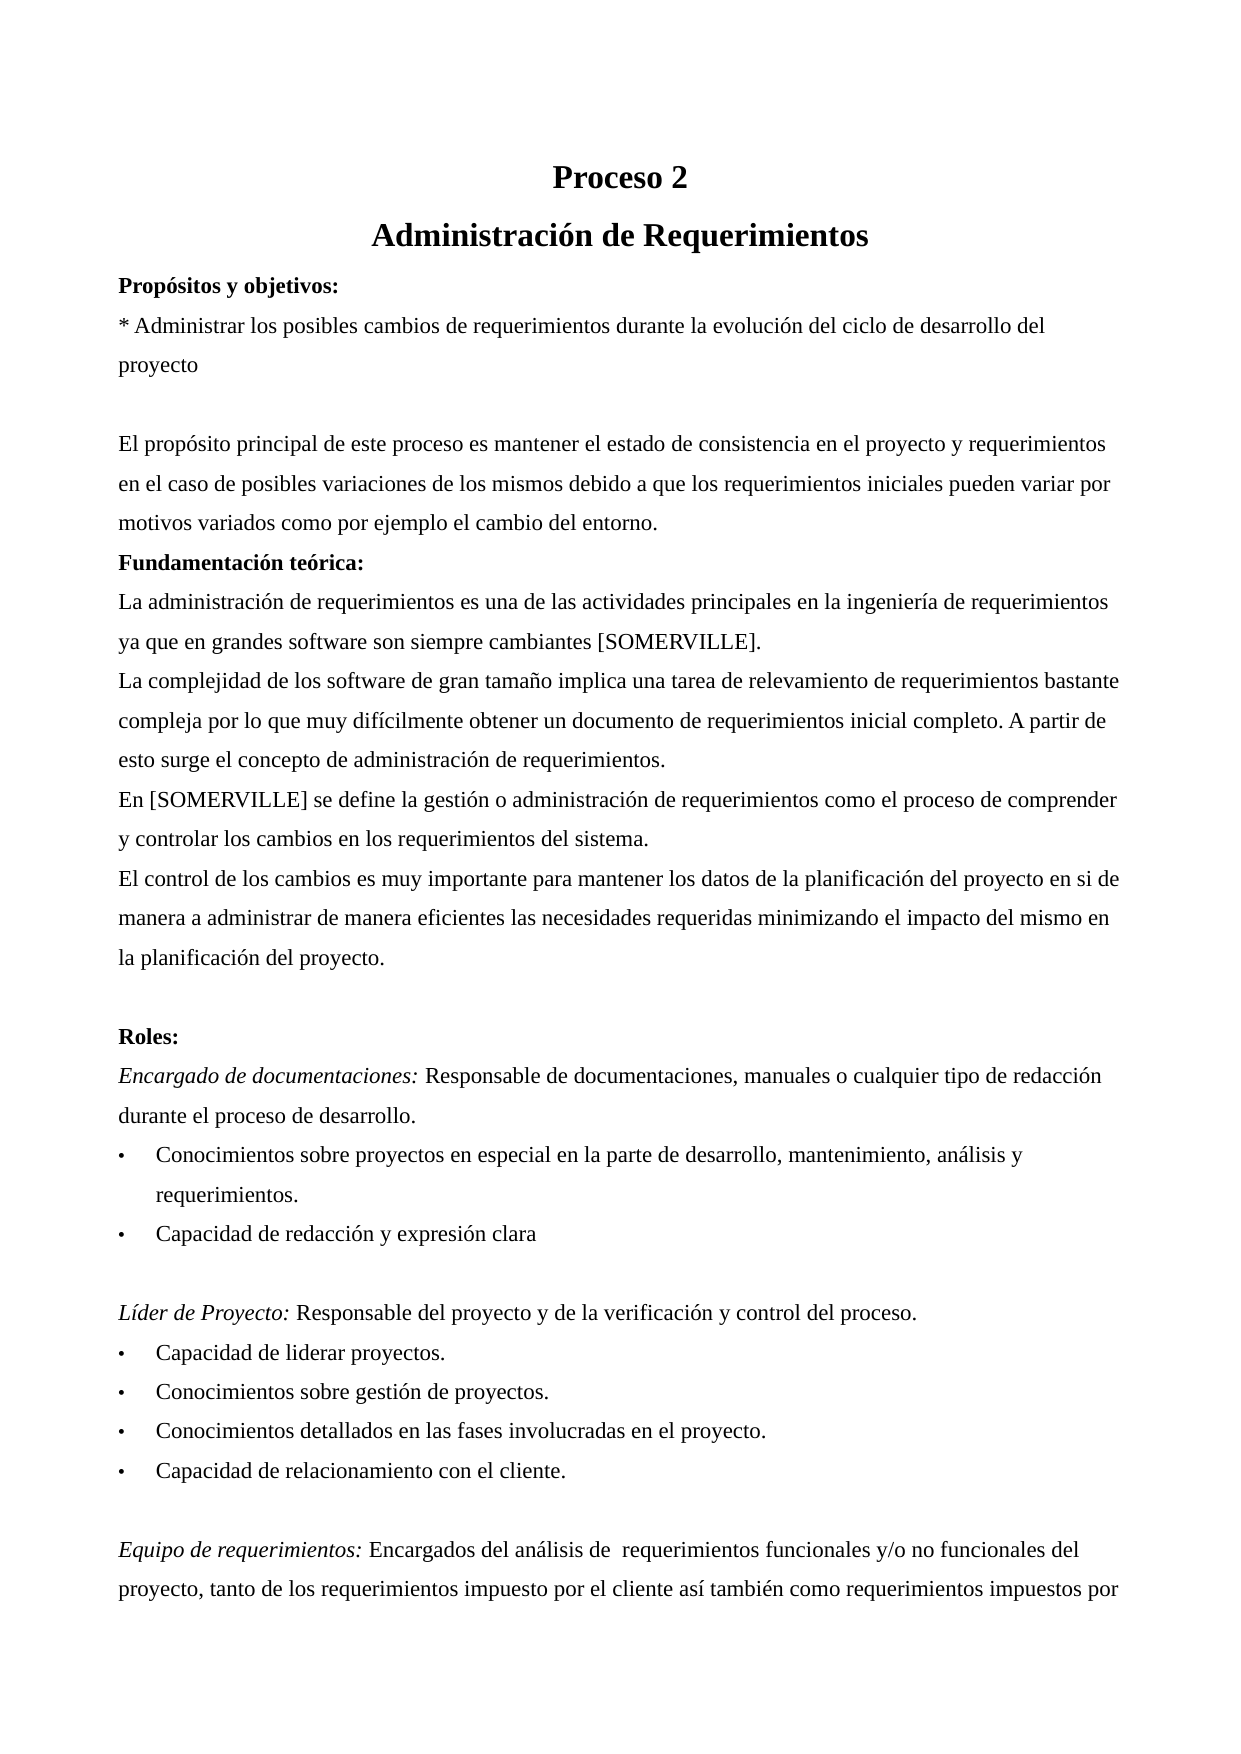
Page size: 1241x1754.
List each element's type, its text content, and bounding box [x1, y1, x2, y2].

list Capacidad de relacionamiento con el cliente. [118, 1457, 1122, 1483]
text Administración de Requerimientos [118, 215, 1122, 253]
text Proceso 2 [118, 158, 1122, 196]
list Capacidad de redacción y expresión clara [118, 1220, 1122, 1246]
list Capacidad de liderar proyectos. [118, 1338, 1122, 1365]
text La complejidad de los software de gran tamaño implica una tarea de relevamiento de requerimientos bastante compleja por lo que muy difícilmente obtener un documento de requerimientos inicial completo. A partir de esto surge el concepto de administración de requerimientos. [118, 667, 1122, 773]
text El propósito principal de este proceso es mantener el estado de consistencia en el proyecto y requerimientos en el caso de posibles variaciones de los mismos debido a que los requerimientos iniciales pueden variar por motivos variados como por ejemplo el cambio del entorno. [118, 431, 1122, 536]
text Fundamentación teórica: [118, 549, 1122, 575]
list Conocimientos sobre gestión de proyectos. [118, 1378, 1122, 1404]
text La administración de requerimientos es una de las actividades principales en la ingeniería de requerimientos ya que en grandes software son siempre cambiantes [SOMERVILLE]. [118, 588, 1122, 654]
list Conocimientos sobre proyectos en especial en la parte de desarrollo, mantenimiento, análisis y requerimientos. [118, 1141, 1122, 1207]
text El control de los cambios es muy importante para mantener los datos de la planificación del proyecto en si de manera a administrar de manera eficientes las necesidades requeridas minimizando el impacto del mismo en la planificación del proyecto. [118, 865, 1122, 970]
text Roles: [118, 1023, 1122, 1049]
text Líder de Proyecto: Responsable del proyecto y de la verificación y control del proceso. [118, 1299, 1122, 1325]
list Conocimientos detallados en las fases involucradas en el proyecto. [118, 1417, 1122, 1444]
text Encargado de documentaciones: Responsable de documentaciones, manuales o cualquier tipo de redacción durante el proceso de desarrollo. [118, 1062, 1122, 1128]
text Propósitos y objetivos: [118, 273, 1122, 299]
text En [SOMERVILLE] se define la gestión o administración de requerimientos como el proceso de comprender y controlar los cambios en los requerimientos del sistema. [118, 786, 1122, 852]
text Equipo de requerimientos: Encargados del análisis de requerimientos funcionales y/o no funcionales del proyecto, tanto de los requerimientos impuesto por el cliente así también como requerimientos impuestos por [118, 1536, 1122, 1602]
text * Administrar los posibles cambios de requerimientos durante la evolución del ciclo de desarrollo del proyecto [118, 312, 1122, 378]
